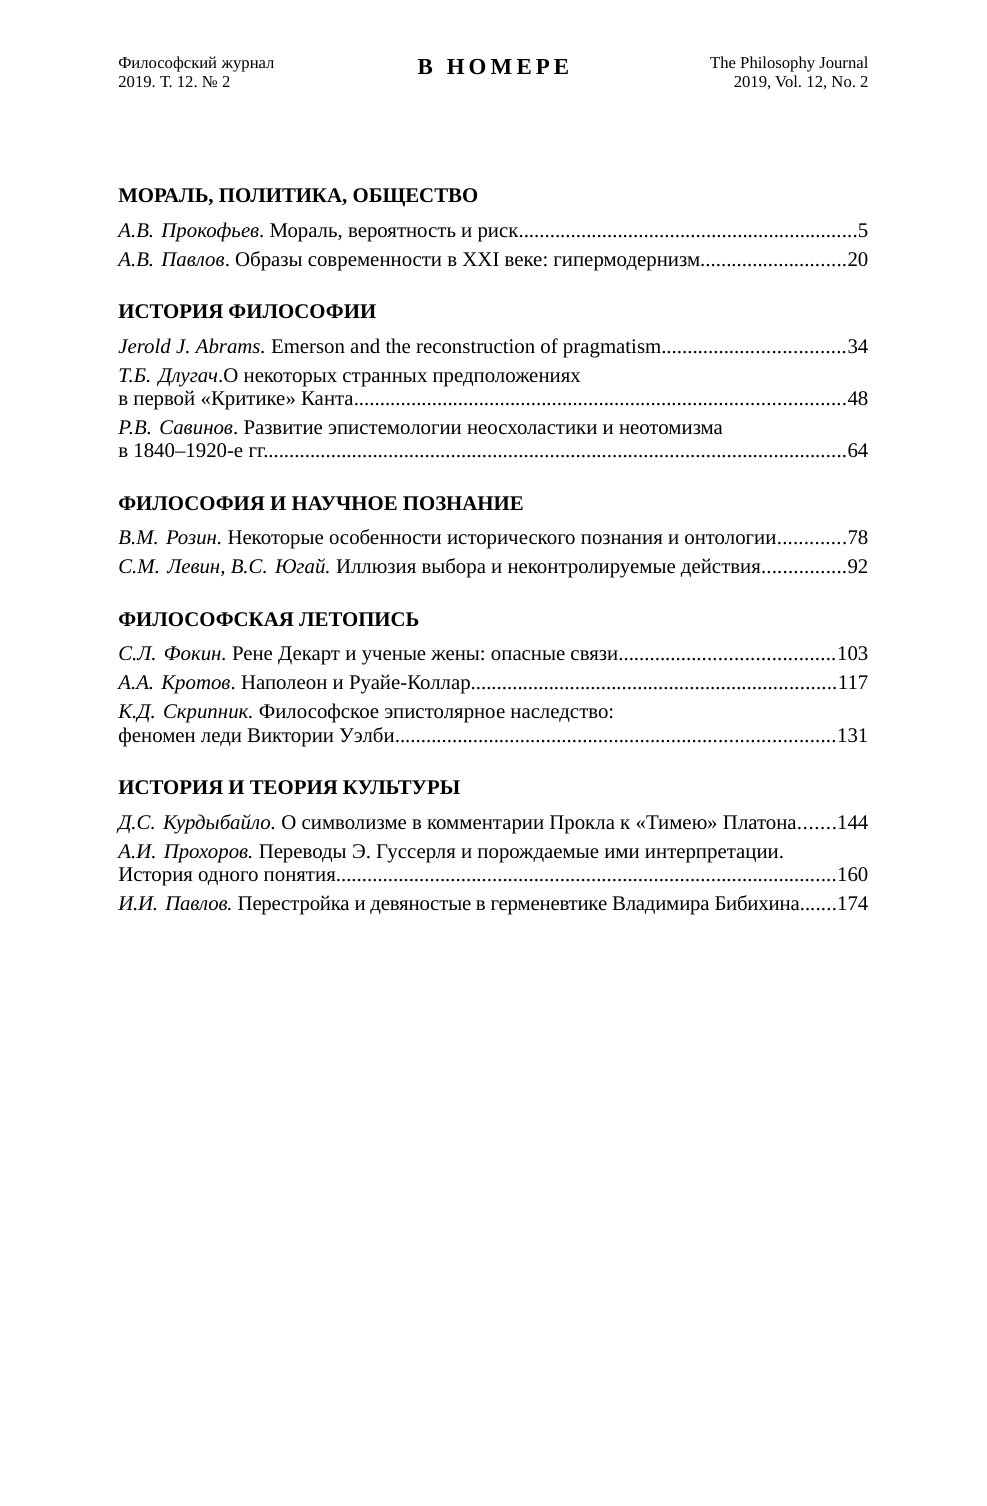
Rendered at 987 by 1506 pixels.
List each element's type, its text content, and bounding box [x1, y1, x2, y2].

text С.Л. Фокин. Рене Декарт и ученые жены: опасные связи 103 [118, 642, 868, 665]
text ФИЛОСОФИЯ И НАУЧНОЕ ПОЗНАНИЕ [118, 491, 868, 514]
text И.И. Павлов. Перестройка и девяностые в герменевтике Владимира Бибихина 174 [118, 892, 868, 915]
text ИСТОРИЯ ФИЛОСОФИИ [118, 299, 868, 323]
text А.И. Прохоров. Переводы Э. Гуссерля и порождаемые ими интерпретации. История одного понятия 160 [118, 840, 868, 886]
text А.В. Павлов. Образы современности в XXI веке: гипермодернизм 20 [118, 248, 868, 271]
text К.Д. Скрипник. Философское эпистолярное наследство: феномен леди Виктории Уэлби 131 [118, 700, 868, 747]
text В.М. Розин. Некоторые особенности исторического познания и онтологии 78 [118, 526, 868, 549]
text ФИЛОСОФСКАЯ ЛЕТОПИСЬ [118, 607, 868, 631]
text А.В. Прокофьев. Мораль, вероятность и риск 5 [118, 218, 868, 242]
text А.А. Кротов. Наполеон и Руайе-Коллар 117 [118, 671, 868, 694]
text Д.С. Курдыбайло. О символизме в комментарии Прокла к «Тимею» Платона 144 [118, 811, 868, 834]
text Jerold J. Abrams. Emerson and the reconstruction of pragmatism 34 [118, 335, 868, 358]
text Р.В. Савинов. Развитие эпистемологии неосхоластики и неотомизма в 1840‒1920-е гг. 64 [118, 416, 868, 462]
text ИСТОРИЯ И ТЕОРИЯ КУЛЬТУРЫ [118, 775, 868, 799]
text С.М. Левин, В.С. Югай. Иллюзия выбора и неконтролируемые действия 92 [118, 555, 868, 578]
text МОРАЛЬ, ПОЛИТИКА, ОБЩЕСТВО [118, 183, 868, 207]
text Т.Б. Длугач.О некоторых странных предположениях в первой «Критике» Канта 48 [118, 364, 868, 410]
